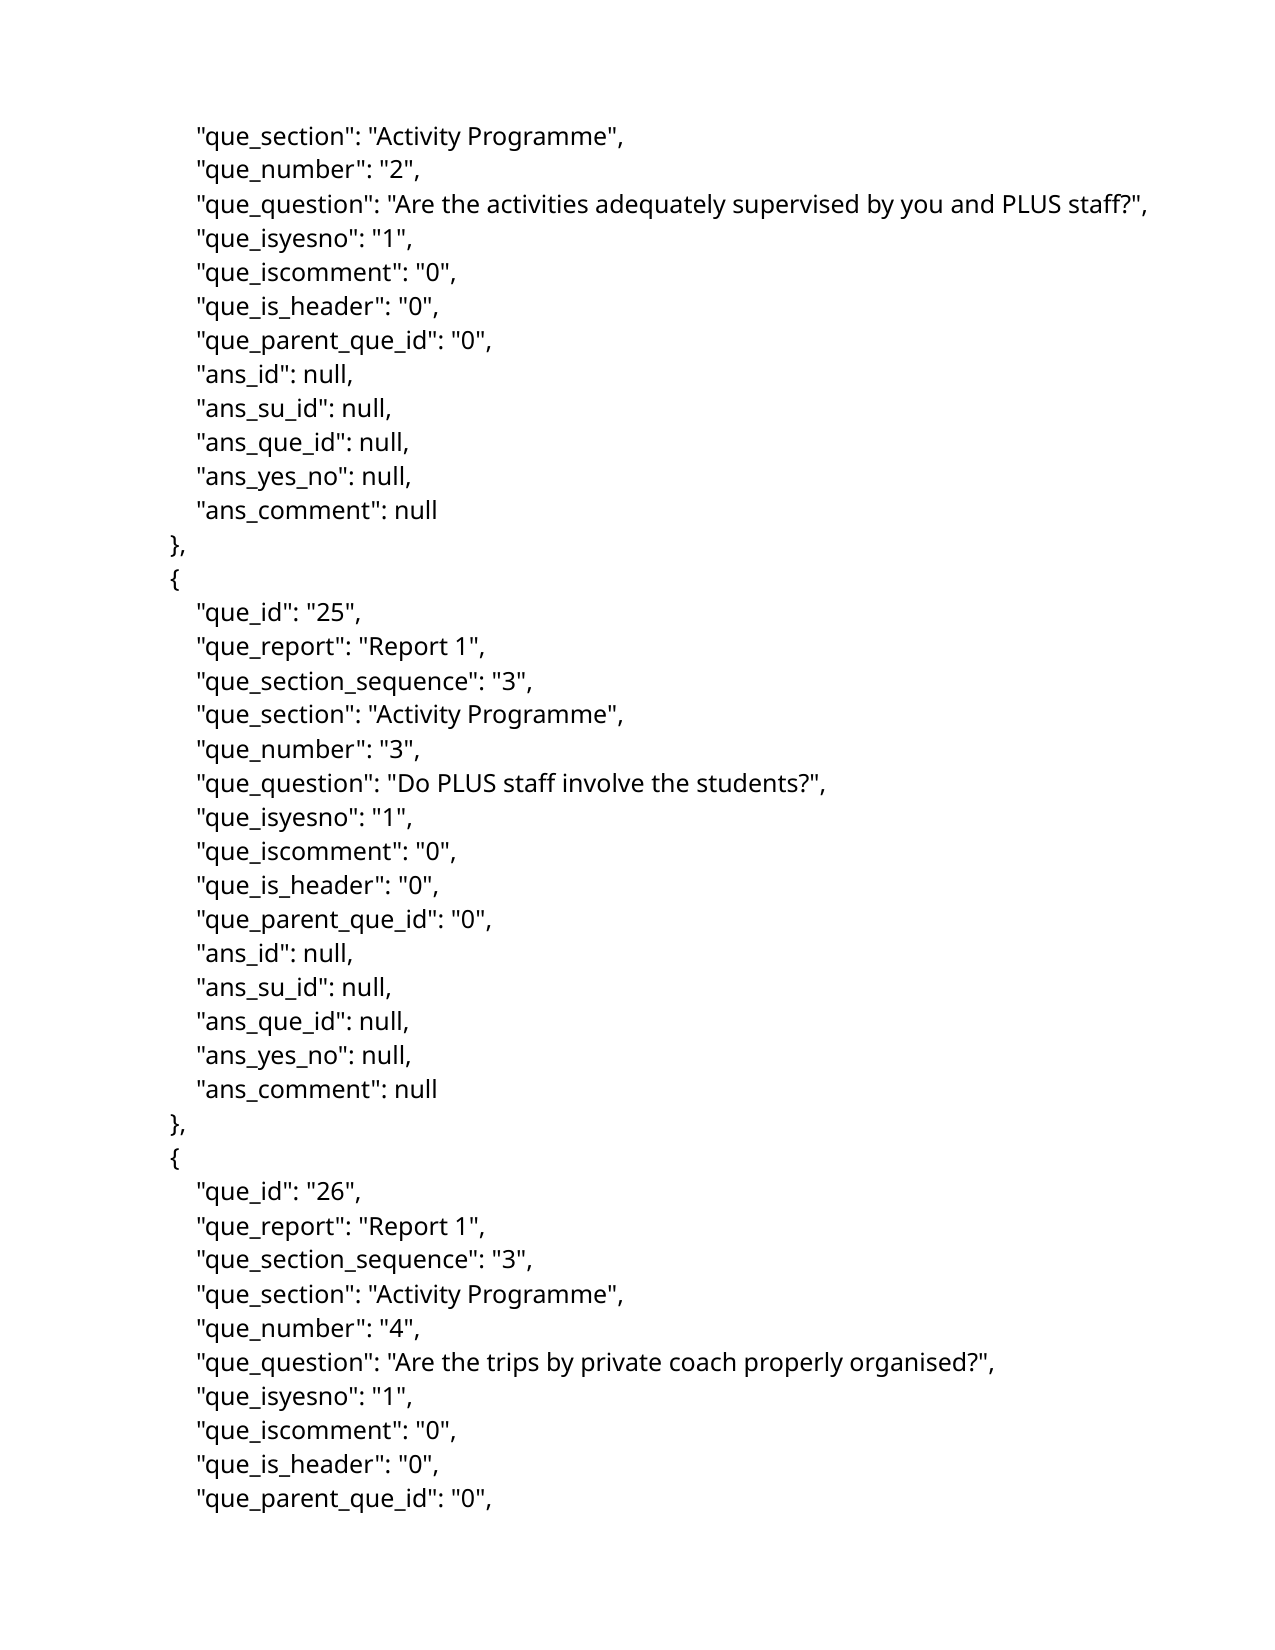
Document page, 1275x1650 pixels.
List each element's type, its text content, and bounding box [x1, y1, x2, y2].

text "que_section": "Activity Programme", "que_number": "2", "que_question": "Are the activities adequately supervised by you and PLUS staff?", "que_isyesno": "1", "que_iscomment": "0", "que_is_header": "0", "que_parent_que_id": "0", "ans_id": null, "ans_su_id": null, "ans_que_id": null, "ans_yes_no": null, "ans_comment": null }, { "que_id": "25", "que_report": "Report 1", "que_section_sequence": "3", "que_section": "Activity Programme", "que_number": "3", "que_question": "Do PLUS staff involve the students?", "que_isyesno": "1", "que_iscomment": "0", "que_is_header": "0", "que_parent_que_id": "0", "ans_id": null, "ans_su_id": null, "ans_que_id": null, "ans_yes_no": null, "ans_comment": null }, { "que_id": "26", "que_report": "Report 1", "que_section_sequence": "3", "que_section": "Activity Programme", "que_number": "4", "que_question": "Are the trips by private coach properly organised?", "que_isyesno": "1", "que_iscomment": "0", "que_is_header": "0", "que_parent_que_id": "0", [118, 118, 1157, 1515]
